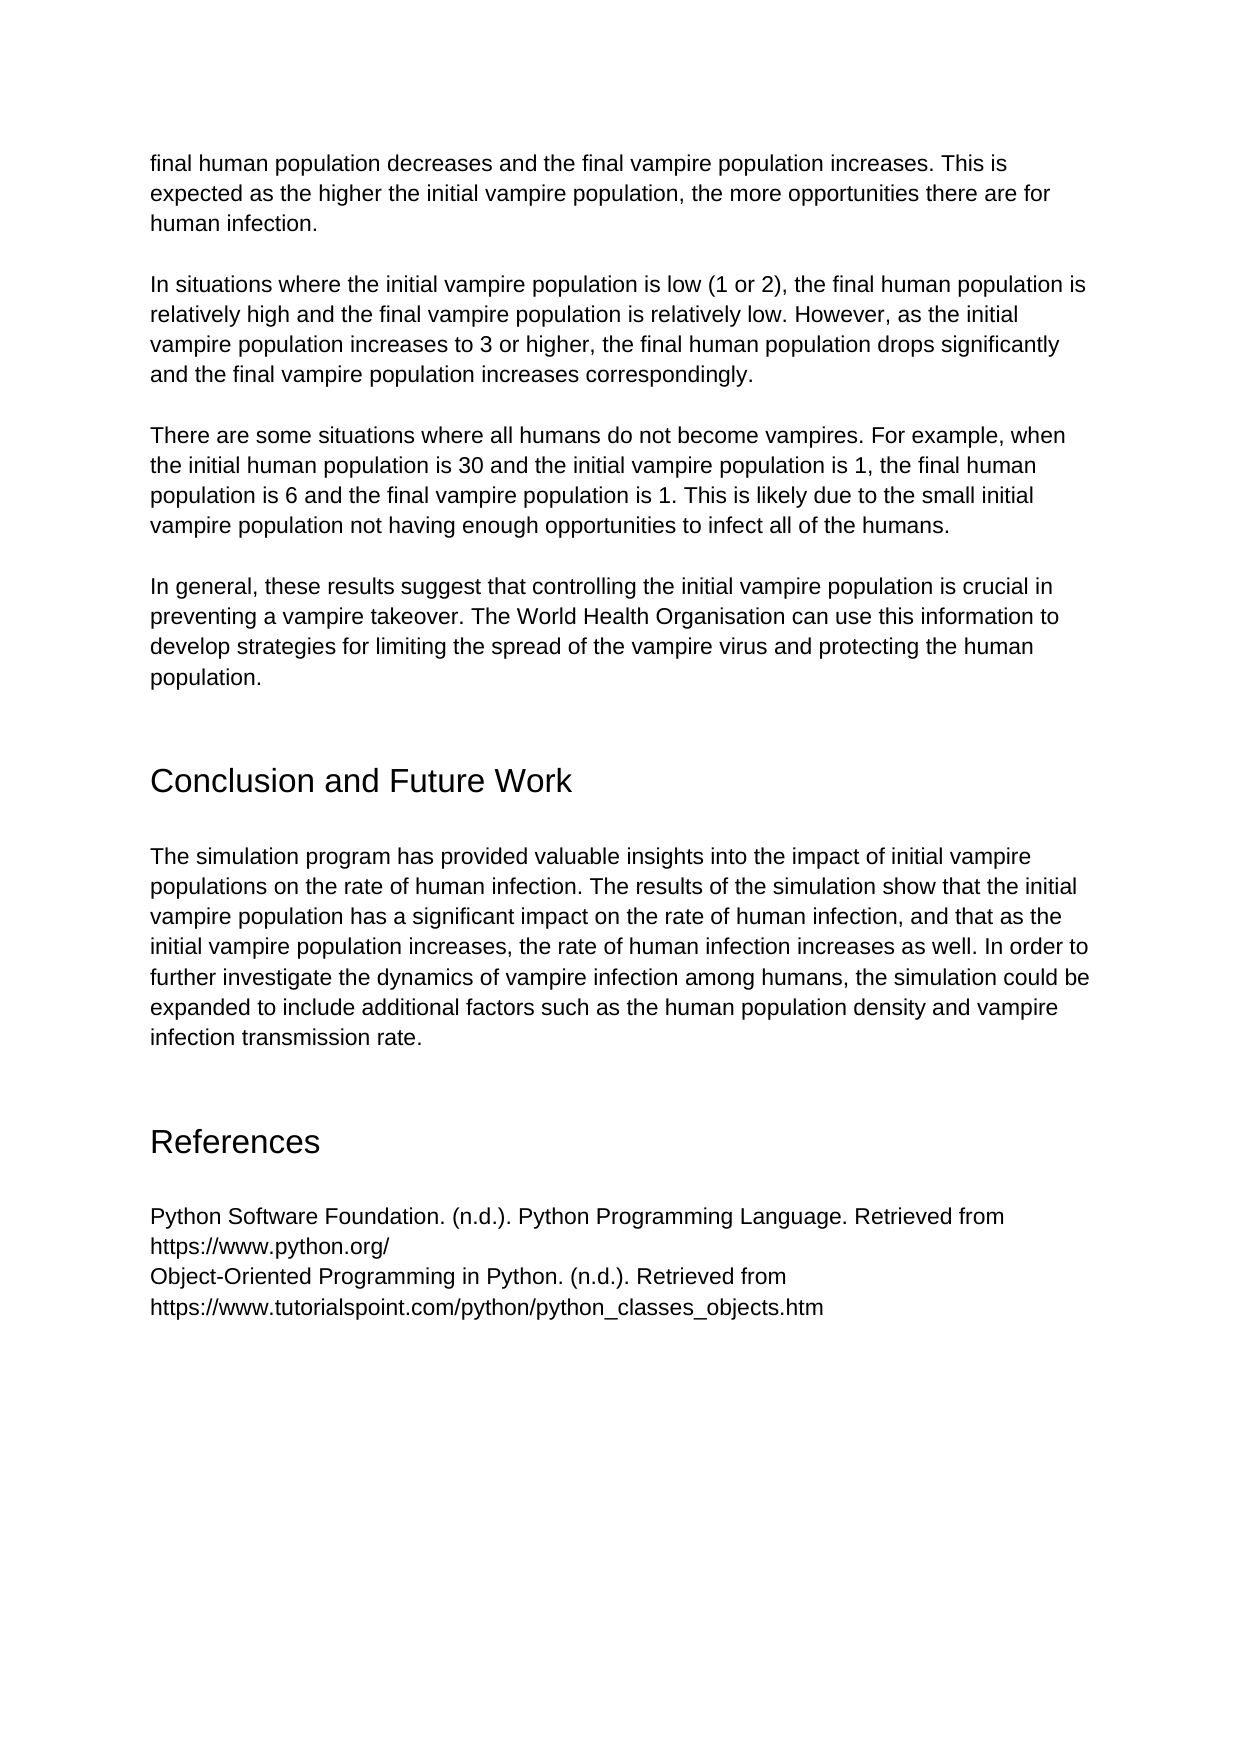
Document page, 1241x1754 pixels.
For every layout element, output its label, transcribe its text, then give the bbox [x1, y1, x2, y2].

text Python Software Foundation. (n.d.). Python Programming Language. Retrieved from https://www.python.org/ [150, 1203, 1090, 1259]
subtitle References [150, 1122, 1090, 1160]
text Object-Oriented Programming in Python. (n.d.). Retrieved from https://www.tutorialspoint.com/python/python_classes_objects.htm [150, 1263, 1090, 1320]
text In situations where the initial vampire population is low (1 or 2), the final human population is relatively high and the final vampire population is relatively low. However, as the initial vampire population increases to 3 or higher, the final human population drops significantly and the final vampire population increases correspondingly. [150, 271, 1090, 388]
text In general, these results suggest that controlling the initial vampire population is crucial in preventing a vampire takeover. The World Health Organisation can use this information to develop strategies for limiting the spread of the vampire virus and protecting the human population. [150, 573, 1090, 690]
subtitle Conclusion and Future Work [150, 761, 1090, 800]
text final human population decreases and the final vampire population increases. This is expected as the higher the initial vampire population, the more opportunities there are for human infection. [150, 150, 1090, 237]
text The simulation program has provided valuable insights into the impact of initial vampire populations on the rate of human infection. The results of the simulation show that the initial vampire population has a significant impact on the rate of human infection, and that as the initial vampire population increases, the rate of human infection increases as well. In order to further investigate the dynamics of vampire infection among humans, the simulation could be expanded to include additional factors such as the human population density and vampire infection transmission rate. [150, 843, 1090, 1050]
text There are some situations where all humans do not become vampires. For example, when the initial human population is 30 and the initial vampire population is 1, the final human population is 6 and the final vampire population is 1. This is likely due to the small initial vampire population not having enough opportunities to infect all of the humans. [150, 422, 1090, 539]
